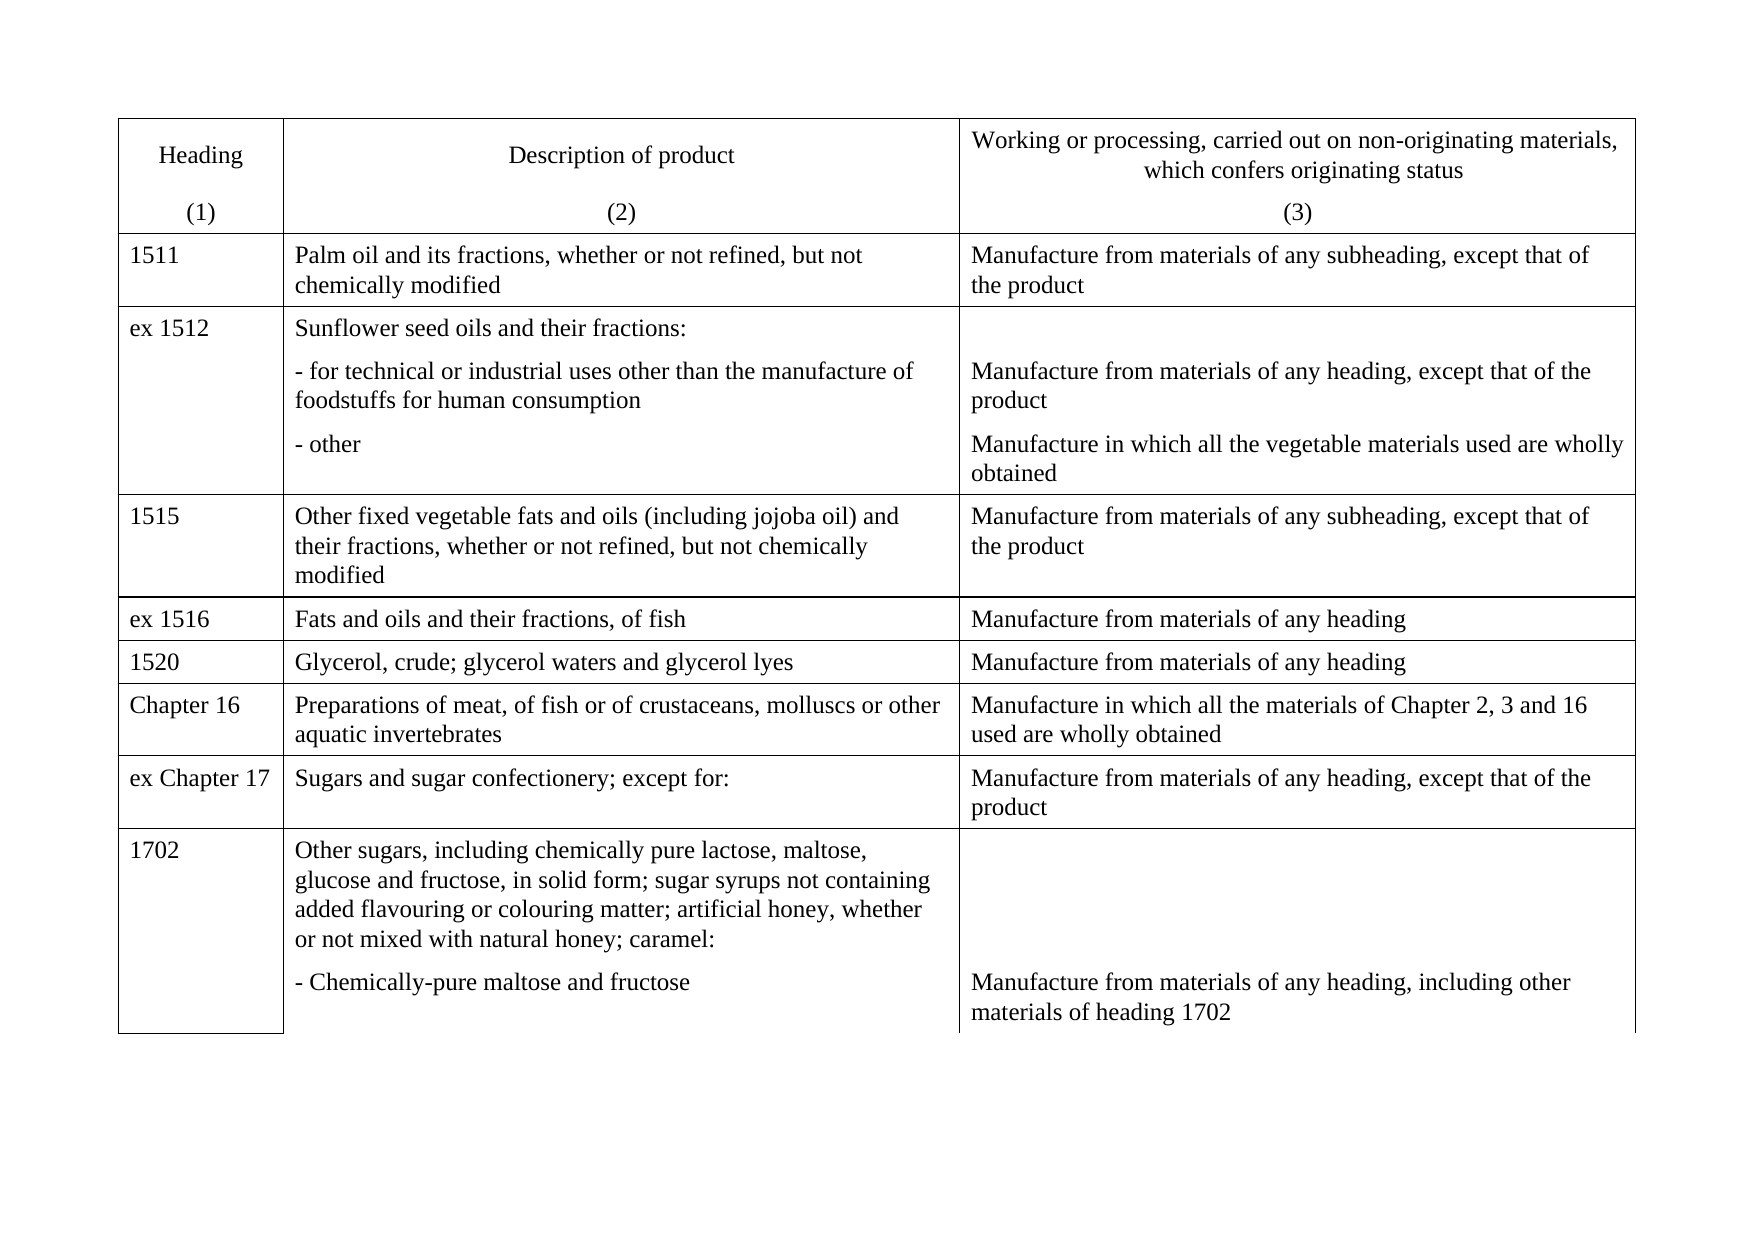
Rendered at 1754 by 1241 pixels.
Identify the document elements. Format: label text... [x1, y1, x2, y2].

table_cell Manufacture from materials of any heading, except that of the product [960, 756, 1635, 828]
table_cell (1) [119, 191, 283, 233]
table_cell 1511 [119, 234, 283, 306]
table_cell Manufacture from materials of any heading [960, 598, 1635, 639]
table_cell Preparations of meat, of fish or of crustaceans, molluscs or other aquatic invertebrates [284, 684, 959, 755]
table_cell Glycerol, crude; glycerol waters and glycerol lyes [284, 641, 959, 683]
table_cell 1702 [119, 829, 283, 1033]
table_cell Chapter 16 [119, 684, 283, 755]
table_cell Manufacture in which all the materials of Chapter 2, 3 and 16 used are wholly obtained [960, 684, 1635, 755]
table_cell Palm oil and its fractions, whether or not refined, but not chemically modified [284, 234, 959, 306]
table_cell Sunflower seed oils and their fractions: [284, 307, 959, 349]
table_cell [960, 829, 1635, 960]
table_cell (3) [960, 191, 1635, 233]
table_cell Manufacture from materials of any heading, except that of the product [960, 349, 1635, 421]
table_cell (2) [284, 191, 959, 233]
table_cell Manufacture from materials of any heading [960, 641, 1635, 683]
table_cell Manufacture in which all the vegetable materials used are wholly obtained [960, 421, 1635, 494]
table_cell 1520 [119, 641, 283, 683]
table_cell Other sugars, including chemically pure lactose, maltose, glucose and fructose, in solid form; sugar syrups not containing added flavouring or colouring matter; artificial honey, whether or not mixed with natural honey; caramel: [284, 829, 959, 960]
table_header Working or processing, carried out on non‑originating materials, which confers originating status [960, 119, 1635, 191]
table_cell Sugars and sugar confectionery; except for: [284, 756, 959, 828]
table_cell [960, 307, 1635, 349]
table_cell - for technical or industrial uses other than the manufacture of foodstuffs for human consumption [284, 349, 959, 421]
table_cell ex 1512 [119, 307, 283, 494]
table_cell ex 1516 [119, 598, 283, 639]
table_cell - Chemically-pure maltose and fructose [284, 960, 959, 1033]
table_cell - other [284, 421, 959, 494]
table_cell Manufacture from materials of any heading, including other materials of heading 1702 [960, 960, 1635, 1033]
table_cell ex Chapter 17 [119, 756, 283, 828]
table_cell Fats and oils and their fractions, of fish [284, 598, 959, 639]
table_cell 1515 [119, 495, 283, 596]
table_header Heading [119, 119, 283, 191]
table_header Description of product [284, 119, 959, 191]
table_cell Manufacture from materials of any subheading, except that of the product [960, 234, 1635, 306]
table_cell Other fixed vegetable fats and oils (including jojoba oil) and their fractions, whether or not refined, but not chemically modified [284, 495, 959, 596]
table_cell Manufacture from materials of any subheading, except that of the product [960, 495, 1635, 596]
